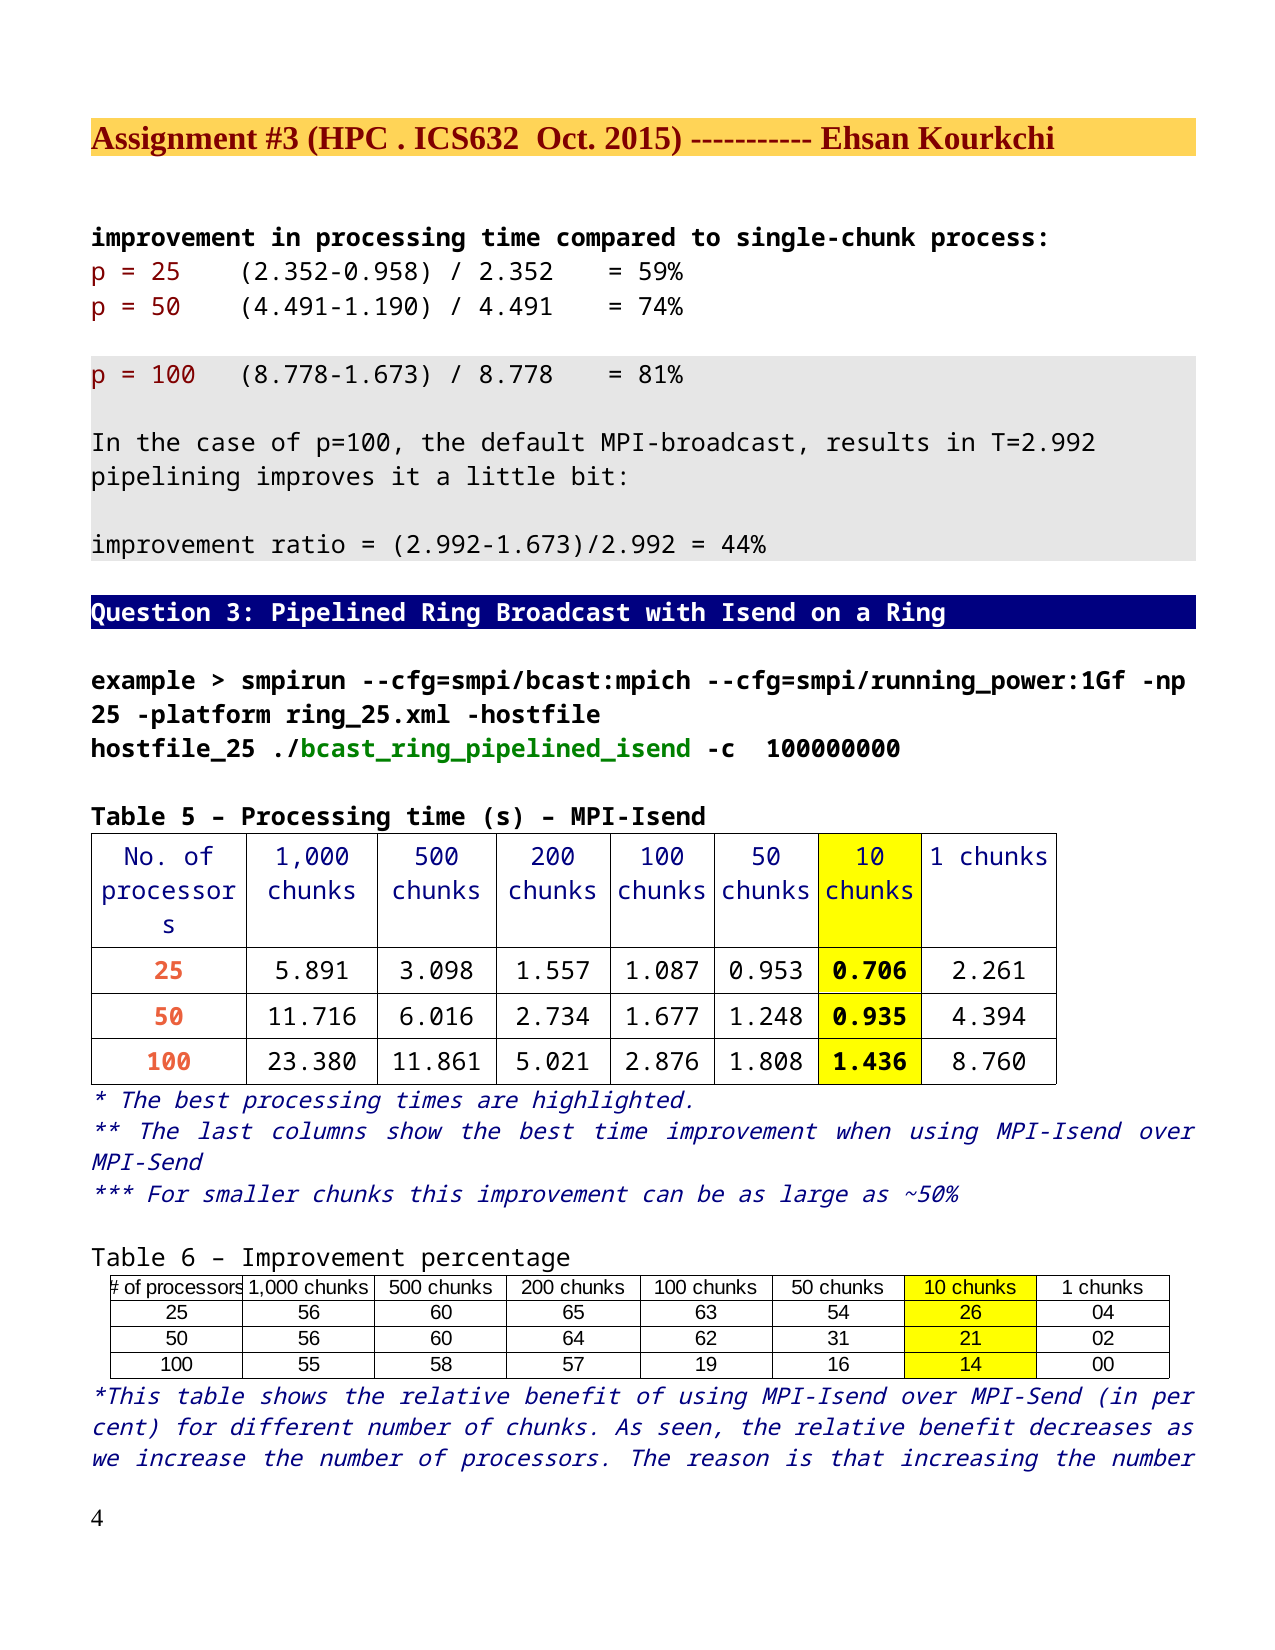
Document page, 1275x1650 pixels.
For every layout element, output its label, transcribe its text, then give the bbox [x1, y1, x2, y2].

table_cell 3.098 [378, 948, 496, 992]
text Question 3: Pipelined Ring Broadcast with Isend on a Ring [91, 595, 1196, 629]
table_cell 2.876 [611, 1039, 714, 1084]
text improvement ratio = (2.992-1.673)/2.992 = 44% [91, 527, 1196, 561]
text * The best processing times are highlighted. [91, 1084, 1196, 1115]
text ** The last columns show the best time improvement when using MPI-Isend over MPI-Send [91, 1115, 1196, 1178]
table_cell 25 [92, 948, 246, 992]
table_cell 6.016 [378, 994, 496, 1038]
table_cell 1.808 [715, 1039, 818, 1084]
table_cell 0.935 [819, 994, 921, 1038]
table_cell 5.021 [497, 1039, 610, 1084]
table_header 200 chunks [497, 834, 610, 947]
text Table 6 – Improvement percentage [91, 1240, 1196, 1274]
text Table 5 – Processing time (s) – MPI-Isend [91, 799, 1196, 833]
table_cell 0.706 [819, 948, 921, 992]
table_cell 2.734 [497, 994, 610, 1038]
text *** For smaller chunks this improvement can be as large as ~50% [91, 1178, 1196, 1209]
text *This table shows the relative benefit of using MPI-Isend over MPI-Send (in per cent) for different number of chunks. As seen, the relative benefit decreases as we increase the number of processors. The reason is that increasing the number of processor, increases the overhead time of send/receive processes, which is then comparable to the total network traveling time. So MPI-Isend is a bit less of help in dealing with huge number of nodes. [91, 1274, 1196, 1473]
table_cell 2.261 [922, 948, 1056, 992]
table_cell 1.087 [611, 948, 714, 992]
table_cell 23.380 [247, 1039, 377, 1084]
table_cell 11.716 [247, 994, 377, 1038]
table_header 1 chunks [922, 834, 1056, 947]
table_cell 1.677 [611, 994, 714, 1038]
table_cell 4.394 [922, 994, 1056, 1038]
table_cell 8.760 [922, 1039, 1056, 1084]
text improvement in processing time compared to single-chunk process: [91, 220, 1196, 254]
table_header 100 chunks [611, 834, 714, 947]
text p = 25 (2.352-0.958) / 2.352 = 59% [91, 254, 1196, 288]
table_header No. of processors [92, 834, 246, 947]
table_cell 1.248 [715, 994, 818, 1038]
table_header 500 chunks [378, 834, 496, 947]
table_header 50 chunks [715, 834, 818, 947]
table_cell 100 [92, 1039, 246, 1084]
text pipelining improves it a little bit: [91, 458, 1196, 492]
text p = 100 (8.778-1.673) / 8.778 = 81% [91, 356, 1196, 390]
table_cell 1.557 [497, 948, 610, 992]
table_cell 0.953 [715, 948, 818, 992]
table_cell 50 [92, 994, 246, 1038]
text In the case of p=100, the default MPI-broadcast, results in T=2.992 [91, 424, 1196, 458]
table_header 1,000 chunks [247, 834, 377, 947]
table_cell 11.861 [378, 1039, 496, 1084]
table_cell 5.891 [247, 948, 377, 992]
text p = 50 (4.491-1.190) / 4.491 = 74% [91, 288, 1196, 322]
text example > smpirun --cfg=smpi/bcast:mpich --cfg=smpi/running_power:1Gf -np 25 -platform ring_25.xml -hostfile hostfile_25 ./bcast_ring_pipelined_isend -c 100000000 [91, 663, 1196, 765]
table_header 10 chunks [819, 834, 921, 947]
table_cell 1.436 [819, 1039, 921, 1084]
